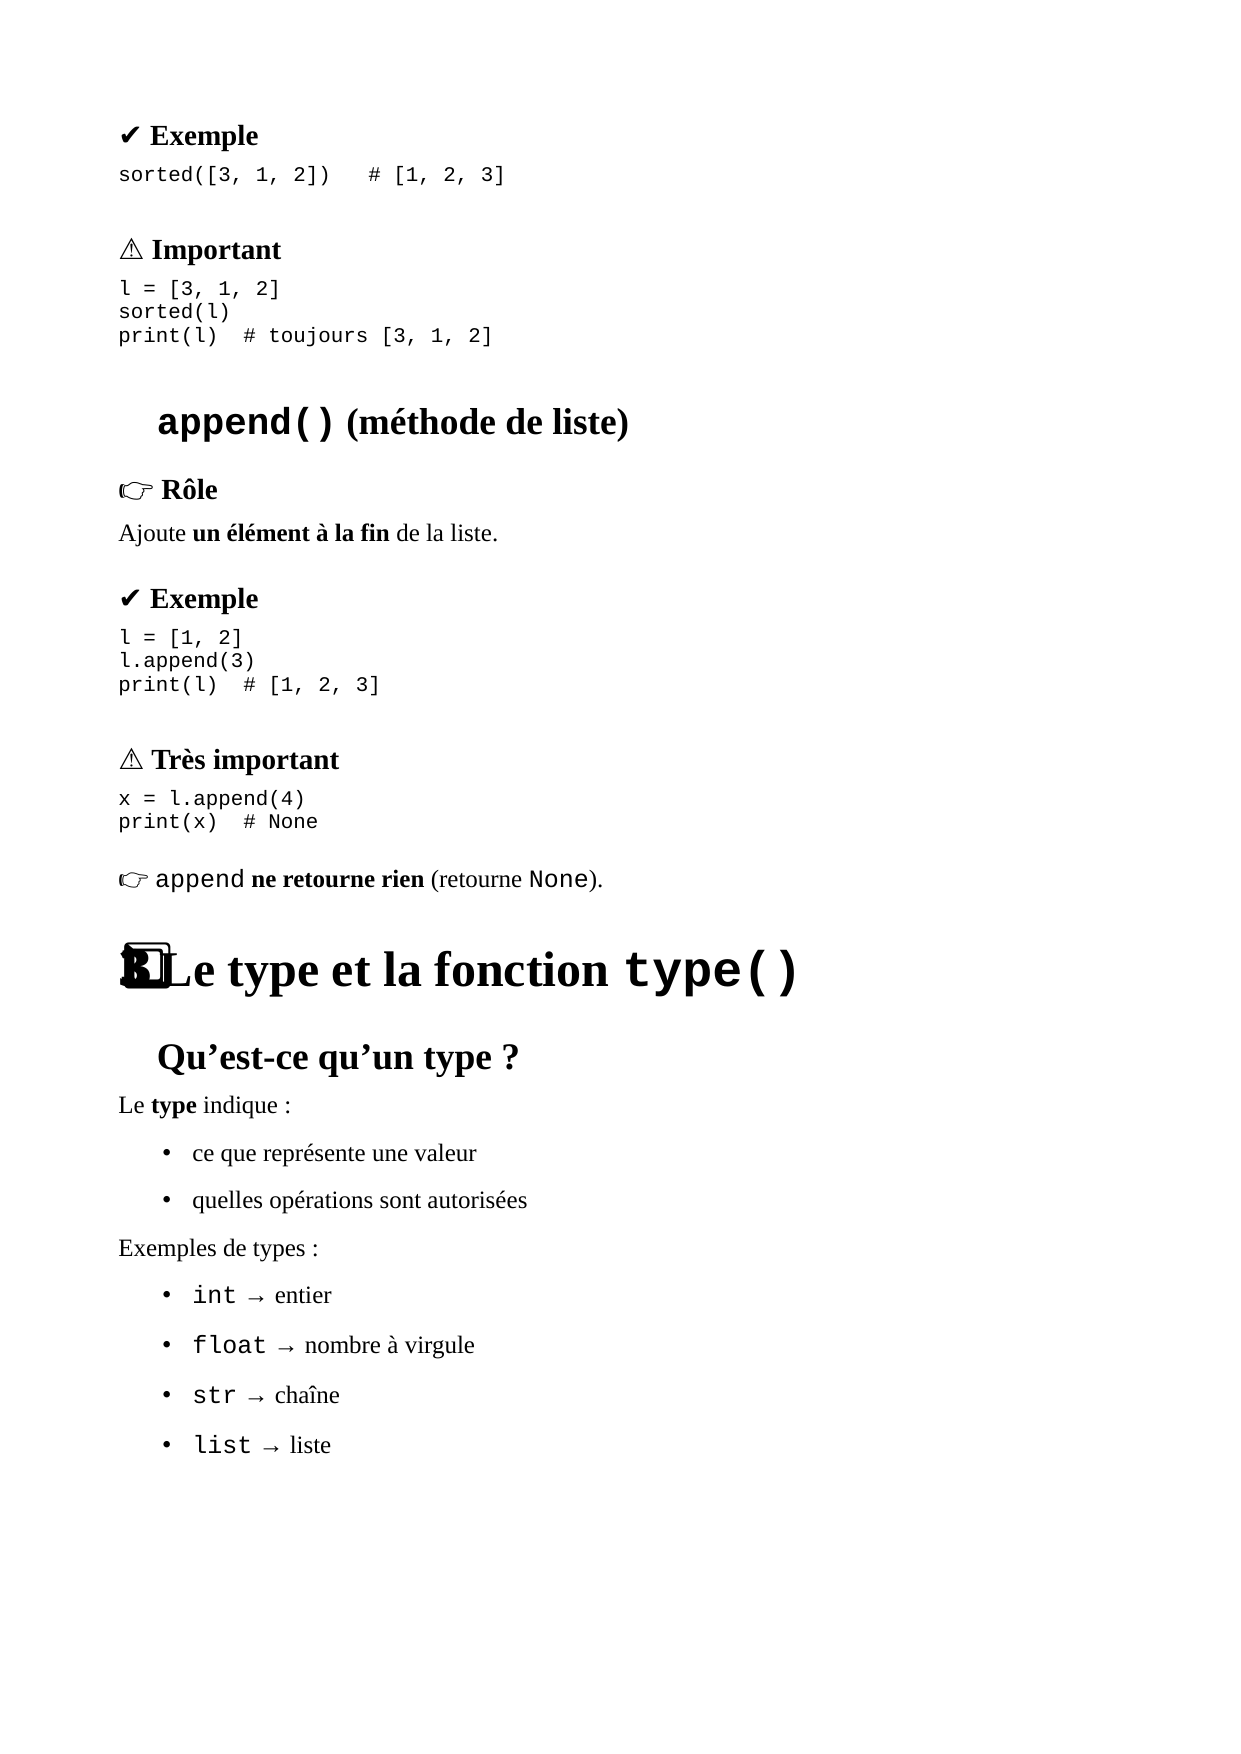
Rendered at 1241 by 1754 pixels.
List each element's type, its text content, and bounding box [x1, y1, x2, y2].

list ce que représente une valeur [162, 1138, 1122, 1167]
text l.append(3) [118, 650, 1122, 674]
text x = l.append(4) [118, 788, 1122, 811]
text 👉 append ne retourne rien (retourne None). [118, 864, 1122, 895]
text l = [3, 1, 2] [118, 278, 1122, 302]
subtitle ✔️ Exemple [118, 581, 1122, 614]
text sorted(l) [118, 302, 1122, 325]
subtitle 🔹 append() (méthode de liste) [118, 399, 1122, 445]
text print(x) # None [118, 811, 1122, 835]
list quelles opérations sont autorisées [162, 1185, 1122, 1214]
list int → entier [162, 1281, 1122, 1311]
text l = [1, 2] [118, 627, 1122, 650]
list list → liste [162, 1431, 1122, 1461]
subtitle ⚠️ Très important [118, 742, 1122, 775]
subtitle 🔹 Qu’est-ce qu’un type ? [118, 1034, 1122, 1078]
text print(l) # [1, 2, 3] [118, 674, 1122, 698]
subtitle ✔️ Exemple [118, 118, 1122, 152]
subtitle 3️⃣ Le type et la fonction type() [118, 939, 1122, 1001]
text Le type indique : [118, 1090, 1122, 1119]
subtitle 👉 Rôle [118, 472, 1122, 506]
text Exemples de types : [118, 1233, 1122, 1262]
text Ajoute un élément à la fin de la liste. [118, 518, 1122, 547]
text sorted([3, 1, 2]) # [1, 2, 3] [118, 164, 1122, 188]
list str → chaîne [162, 1381, 1122, 1411]
text print(l) # toujours [3, 1, 2] [118, 325, 1122, 349]
subtitle ⚠️ Important [118, 232, 1122, 265]
list float → nombre à virgule [162, 1331, 1122, 1361]
